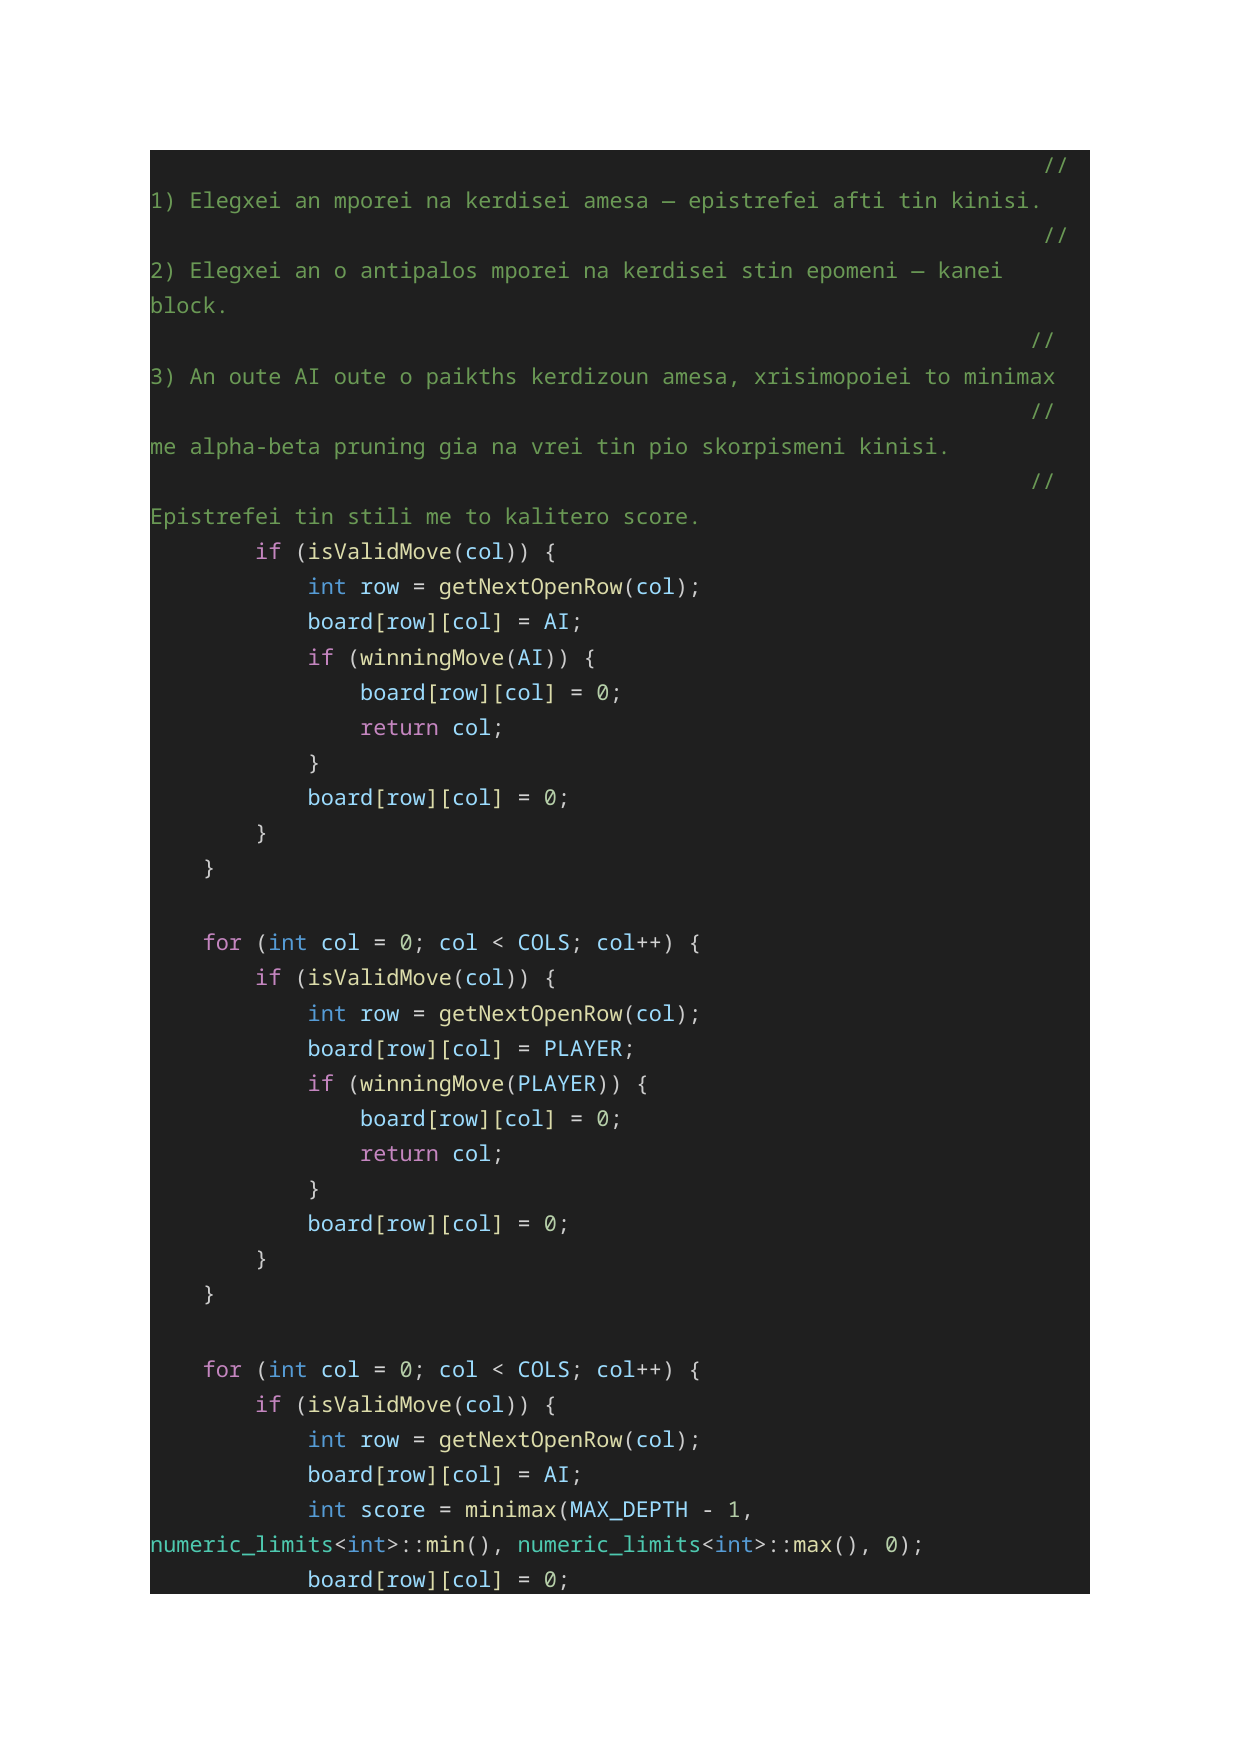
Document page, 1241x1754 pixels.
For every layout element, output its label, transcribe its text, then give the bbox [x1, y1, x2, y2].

text int row = getNextOpenRow(col); [150, 997, 1090, 1027]
text if (isValidMove(col)) { [150, 962, 1090, 992]
text // me alpha-beta pruning gia na vrei tin pio skorpismeni kinisi. [150, 396, 1090, 461]
text return col; [150, 712, 1090, 741]
text } [150, 747, 1090, 777]
text board[row][col] = 0; [150, 1208, 1090, 1238]
text // 3) An oute AI oute o paikths kerdizoun amesa, xrisimopoiei to minimax [150, 326, 1090, 390]
text for (int col = 0; col < COLS; col++) { [150, 927, 1090, 957]
text // 2) Elegxei an o antipalos mporei na kerdisei stin epomeni — kanei block. [150, 220, 1090, 320]
text board[row][col] = AI; [150, 606, 1090, 636]
text return col; [150, 1138, 1090, 1168]
text } [150, 1173, 1090, 1203]
text // 1) Elegxei an mporei na kerdisei amesa — epistrefei afti tin kinisi. [150, 150, 1090, 215]
text for (int col = 0; col < COLS; col++) { [150, 1353, 1090, 1383]
text board[row][col] = AI; [150, 1459, 1090, 1489]
text if (winningMove(AI)) { [150, 641, 1090, 671]
text board[row][col] = 0; [150, 1103, 1090, 1133]
text } [150, 852, 1090, 882]
text board[row][col] = 0; [150, 677, 1090, 706]
text if (isValidMove(col)) { [150, 536, 1090, 566]
text } [150, 1243, 1090, 1273]
text // Epistrefei tin stili me to kalitero score. [150, 466, 1090, 531]
text } [150, 1278, 1090, 1308]
text int row = getNextOpenRow(col); [150, 1424, 1090, 1453]
text board[row][col] = 0; [150, 782, 1090, 812]
text int score = minimax(MAX_DEPTH - 1, numeric_limits<int>::min(), numeric_limits<int>::max(), 0); [150, 1494, 1090, 1559]
text if (isValidMove(col)) { [150, 1389, 1090, 1418]
text board[row][col] = 0; [150, 1564, 1090, 1594]
text int row = getNextOpenRow(col); [150, 571, 1090, 601]
text } [150, 817, 1090, 847]
text board[row][col] = PLAYER; [150, 1033, 1090, 1062]
text if (winningMove(PLAYER)) { [150, 1068, 1090, 1097]
